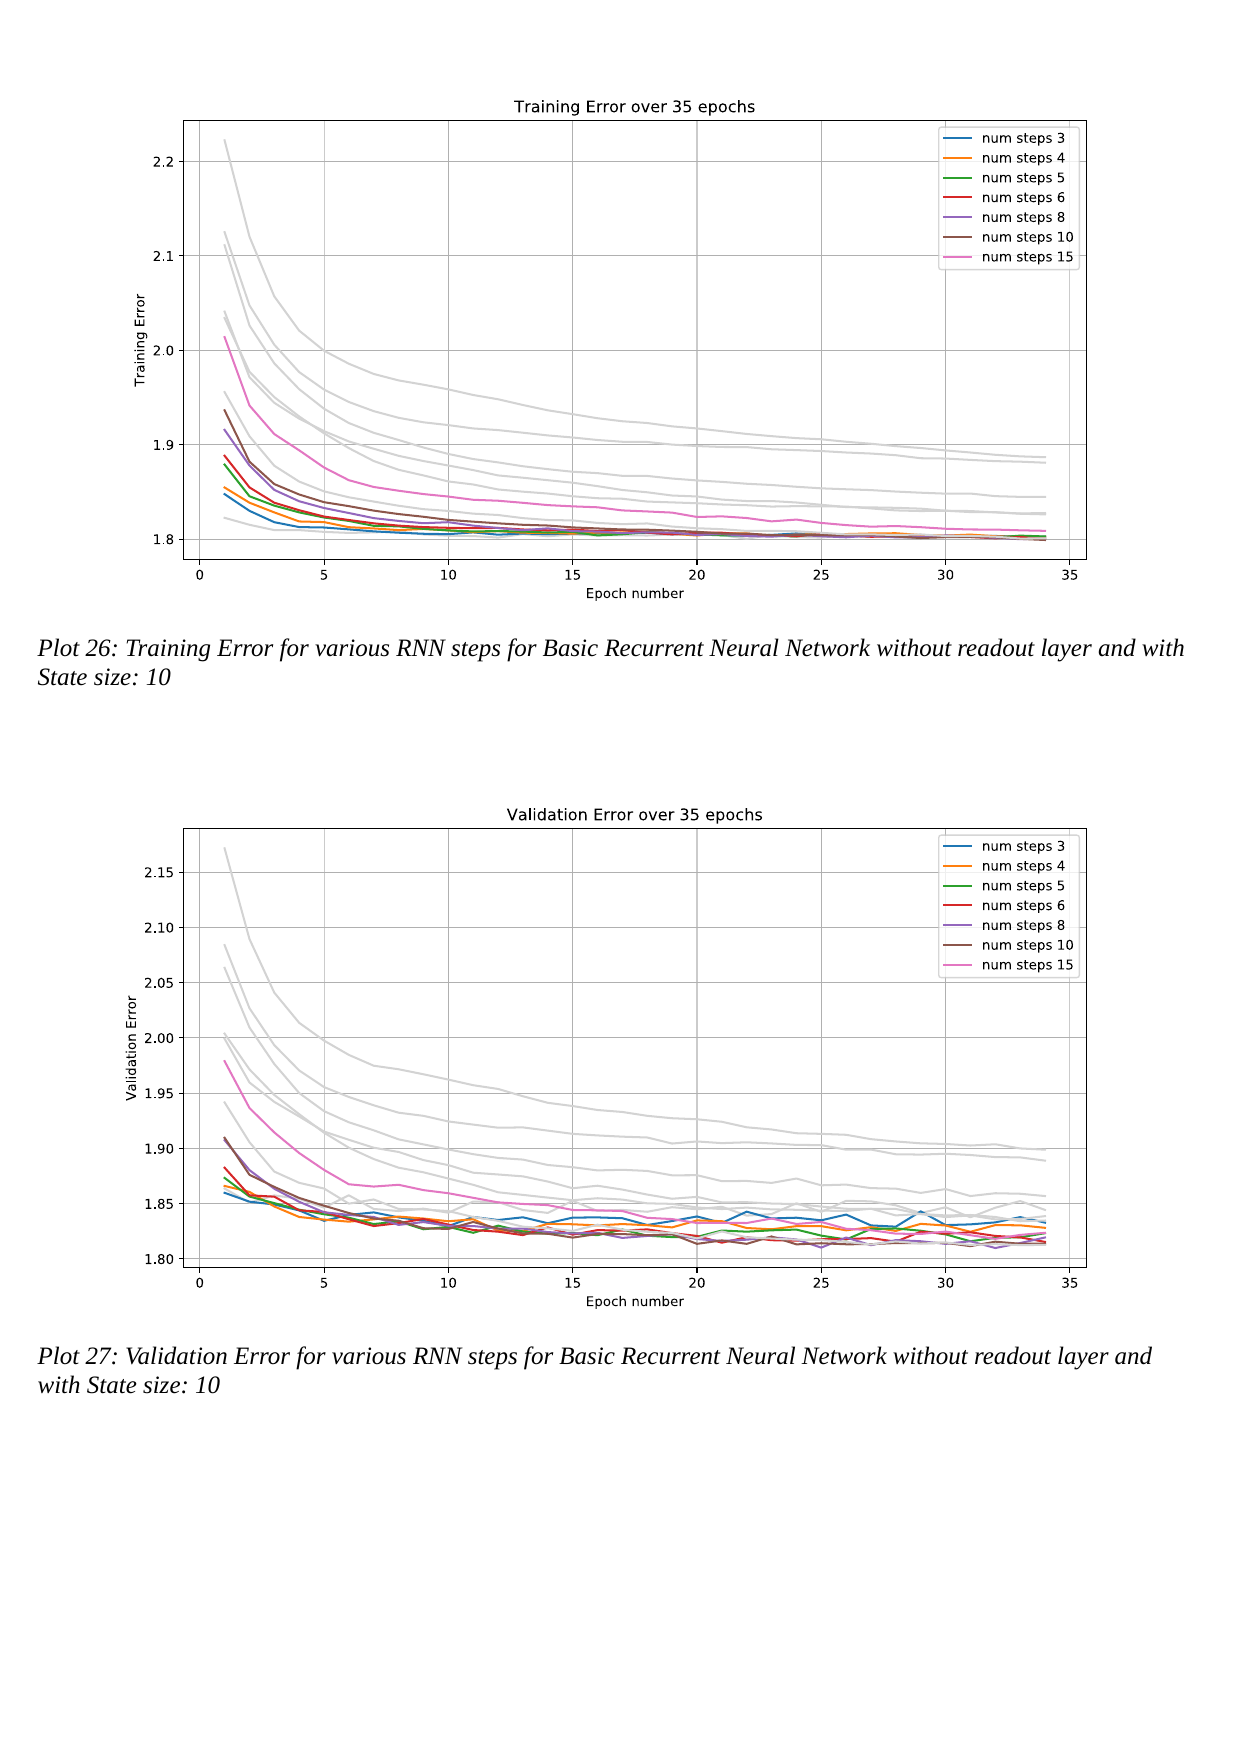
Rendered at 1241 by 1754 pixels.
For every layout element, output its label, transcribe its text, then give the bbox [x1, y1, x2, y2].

text Plot 26: Training Error for various RNN steps for Basic Recurrent Neural Network without readout layer and with State size: 10 [37, 50, 1203, 691]
text Plot 27: Validation Error for various RNN steps for Basic Recurrent Neural Network without readout layer and with State size: 10 [37, 758, 1203, 1399]
